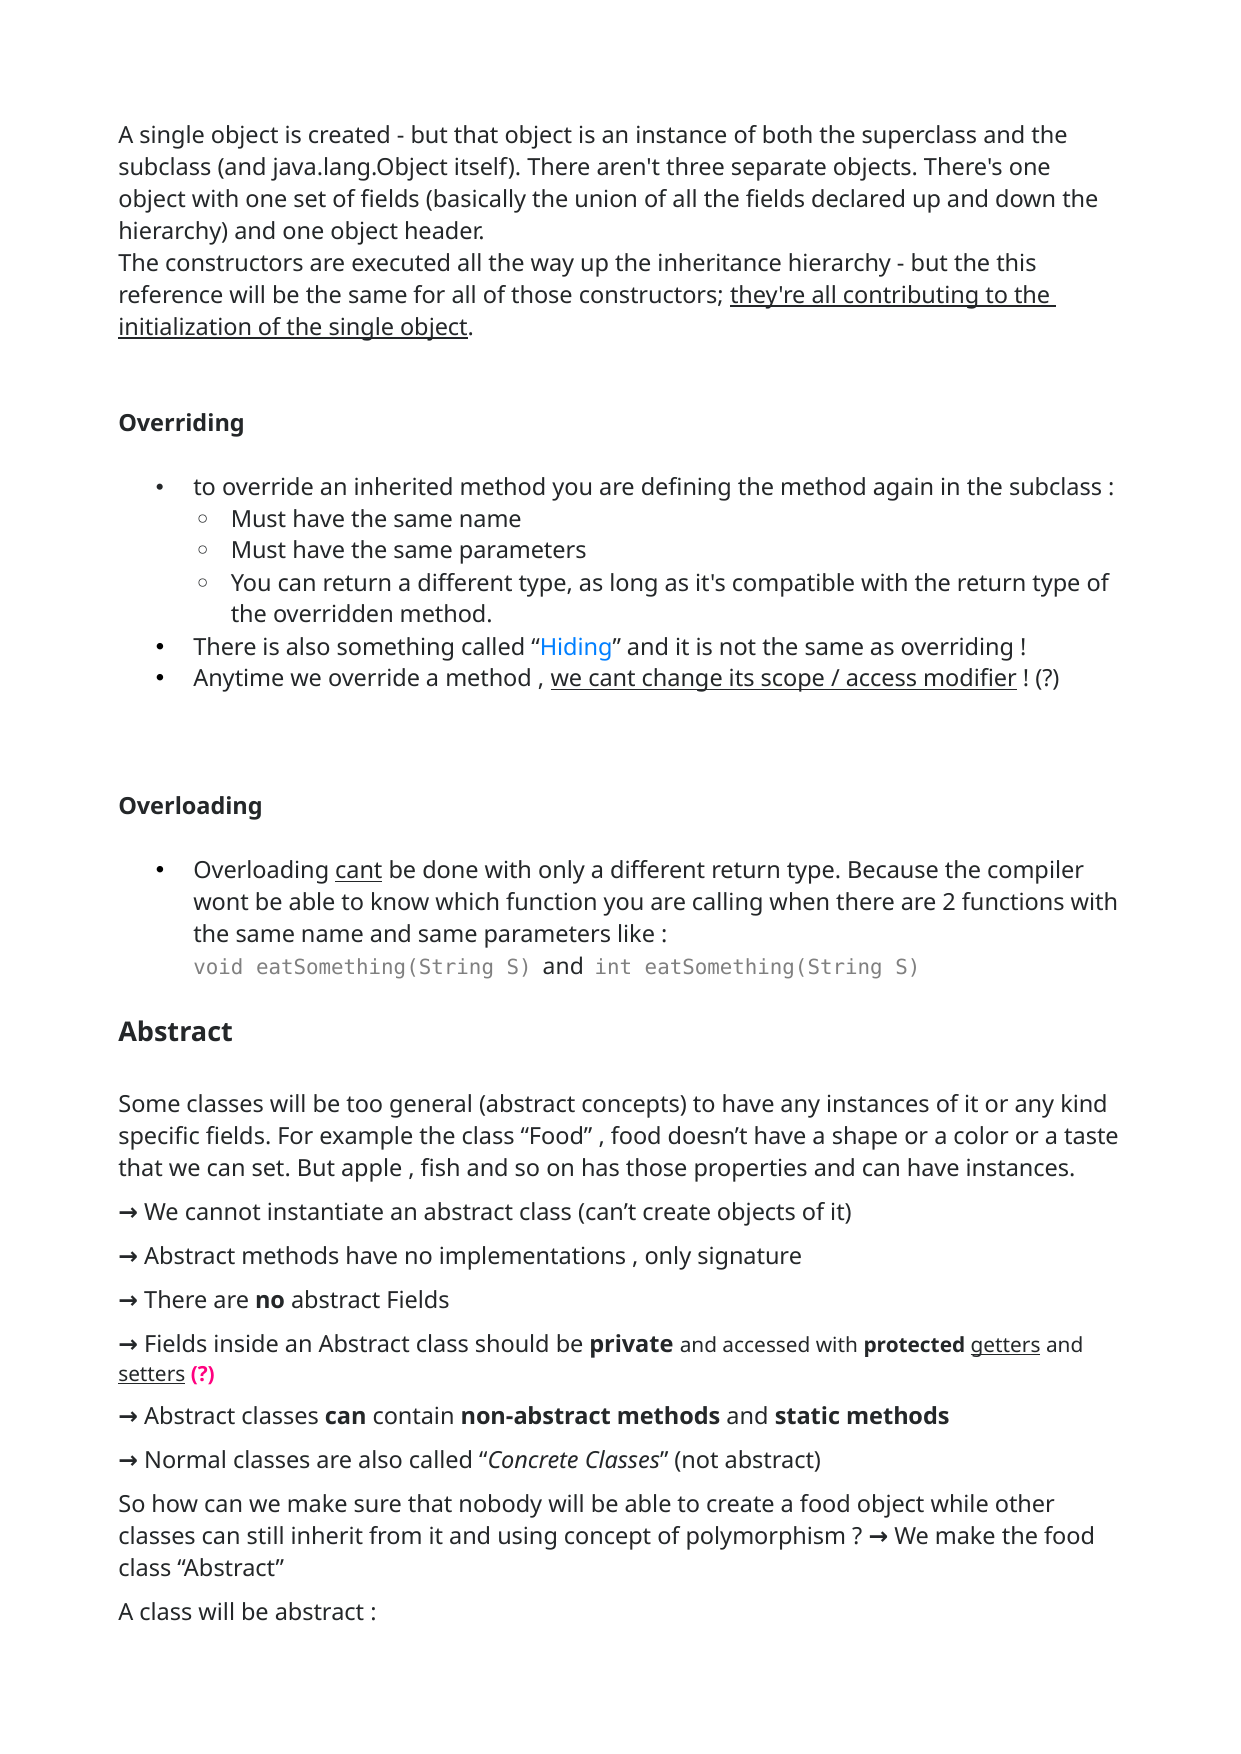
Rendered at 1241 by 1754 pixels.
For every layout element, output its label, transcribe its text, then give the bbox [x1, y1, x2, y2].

text The constructors are executed all the way up the inheritance hierarchy - but the this reference will be the same for all of those constructors; they're all contributing to the initialization of the single object. [118, 246, 1122, 342]
text → There are no abstract Fields [118, 1283, 1122, 1315]
text → Normal classes are also called “Concrete Classes” (not abstract) [118, 1443, 1122, 1475]
text → Fields inside an Abstract class should be private and accessed with protected getters and setters (?) [118, 1327, 1122, 1387]
list There is also something called “Hiding” and it is not the same as overriding ! [156, 630, 1122, 662]
text Overriding [118, 406, 1122, 438]
text Some classes will be too general (abstract concepts) to have any instances of it or any kind specific fields. For example the class “Food” , food doesn’t have a shape or a color or a taste that we can set. But apple , fish and so on has those properties and can have instances. [118, 1088, 1122, 1183]
list You can return a different type, as long as it's compatible with the return type of the overridden method. [193, 566, 1122, 630]
list Anytime we override a method , we cant change its scope / access modifier ! (?) [156, 662, 1122, 694]
text A single object is created - but that object is an instance of both the superclass and the subclass (and java.lang.Object itself). There aren't three separate objects. There's one object with one set of fields (basically the union of all the fields declared up and down the hierarchy) and one object header. [118, 118, 1122, 246]
list to override an inherited method you are defining the method again in the subclass : [156, 470, 1122, 502]
text So how can we make sure that nobody will be able to create a food object while other classes can still inherit from it and using concept of polymorphism ? → We make the food class “Abstract” [118, 1487, 1122, 1583]
text A class will be abstract : [118, 1595, 1122, 1627]
list void eatSomething(String S) and int eatSomething(String S) [156, 949, 1122, 981]
list Overloading cant be done with only a different return type. Because the compiler wont be able to know which function you are calling when there are 2 functions with the same name and same parameters like : [156, 854, 1122, 949]
text Abstract [118, 1013, 1122, 1050]
text → Abstract classes can contain non-abstract methods and static methods [118, 1399, 1122, 1431]
text → Abstract methods have no implementations , only signature [118, 1239, 1122, 1271]
list Must have the same name [193, 502, 1122, 534]
text → We cannot instantiate an abstract class (can’t create objects of it) [118, 1195, 1122, 1227]
list Must have the same parameters [193, 534, 1122, 566]
text Overloading [118, 790, 1122, 822]
